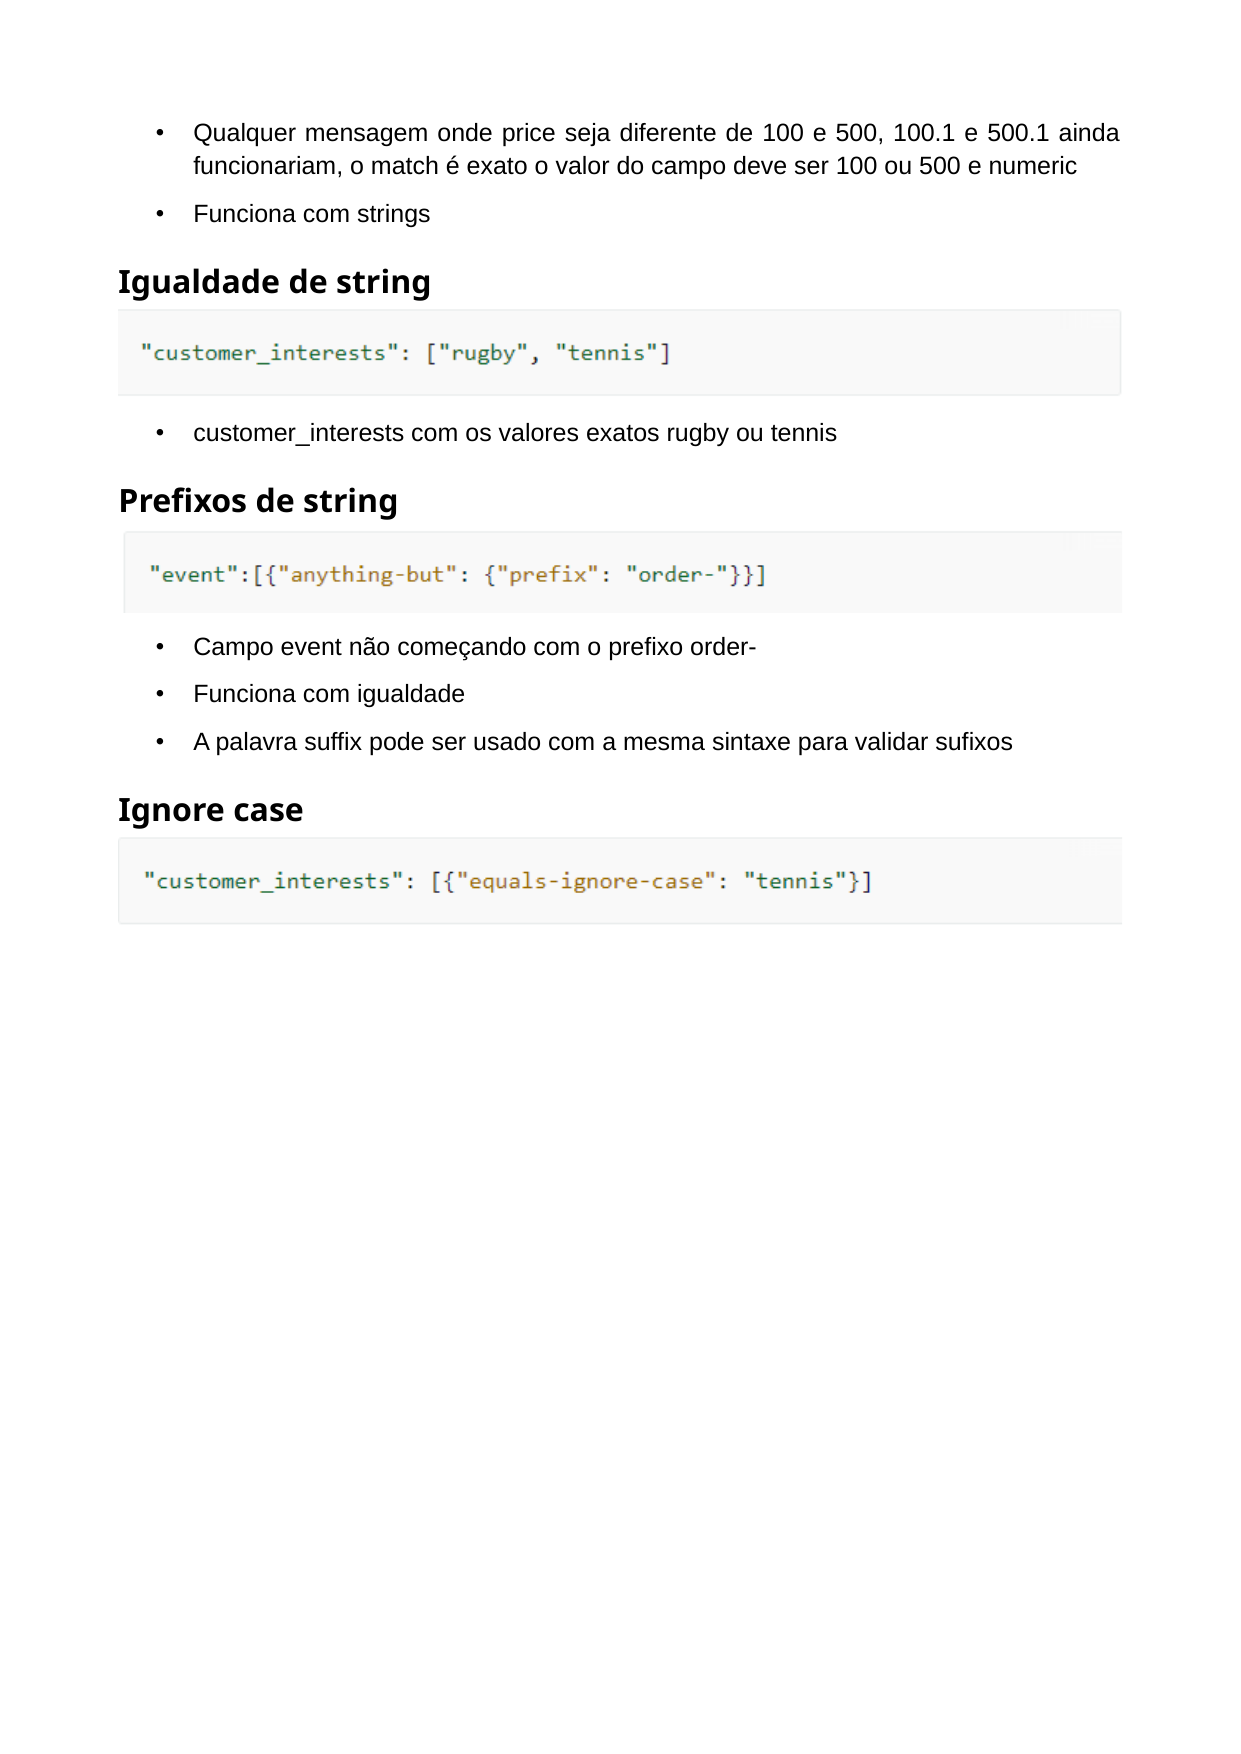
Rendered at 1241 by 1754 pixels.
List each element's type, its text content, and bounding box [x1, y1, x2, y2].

list A palavra suffix pode ser usado com a mesma sintaxe para validar sufixos [156, 727, 1122, 756]
subtitle Prefixos de string [118, 478, 1122, 522]
list Campo event não começando com o prefixo order- [156, 631, 1122, 660]
list customer_interests com os valores exatos rugby ou tennis [156, 418, 1122, 446]
list Funciona com igualdade [156, 679, 1122, 708]
subtitle Igualdade de string [118, 259, 1122, 303]
list Qualquer mensagem onde price seja diferente de 100 e 500, 100.1 e 500.1 ainda funcionariam, o match é exato o valor do campo deve ser 100 ou 500 e numeric [156, 118, 1122, 180]
list Funciona com strings [156, 199, 1122, 228]
picture [118, 837, 1123, 929]
subtitle Ignore case [118, 787, 1122, 831]
picture [118, 527, 1123, 613]
picture [118, 309, 1123, 399]
